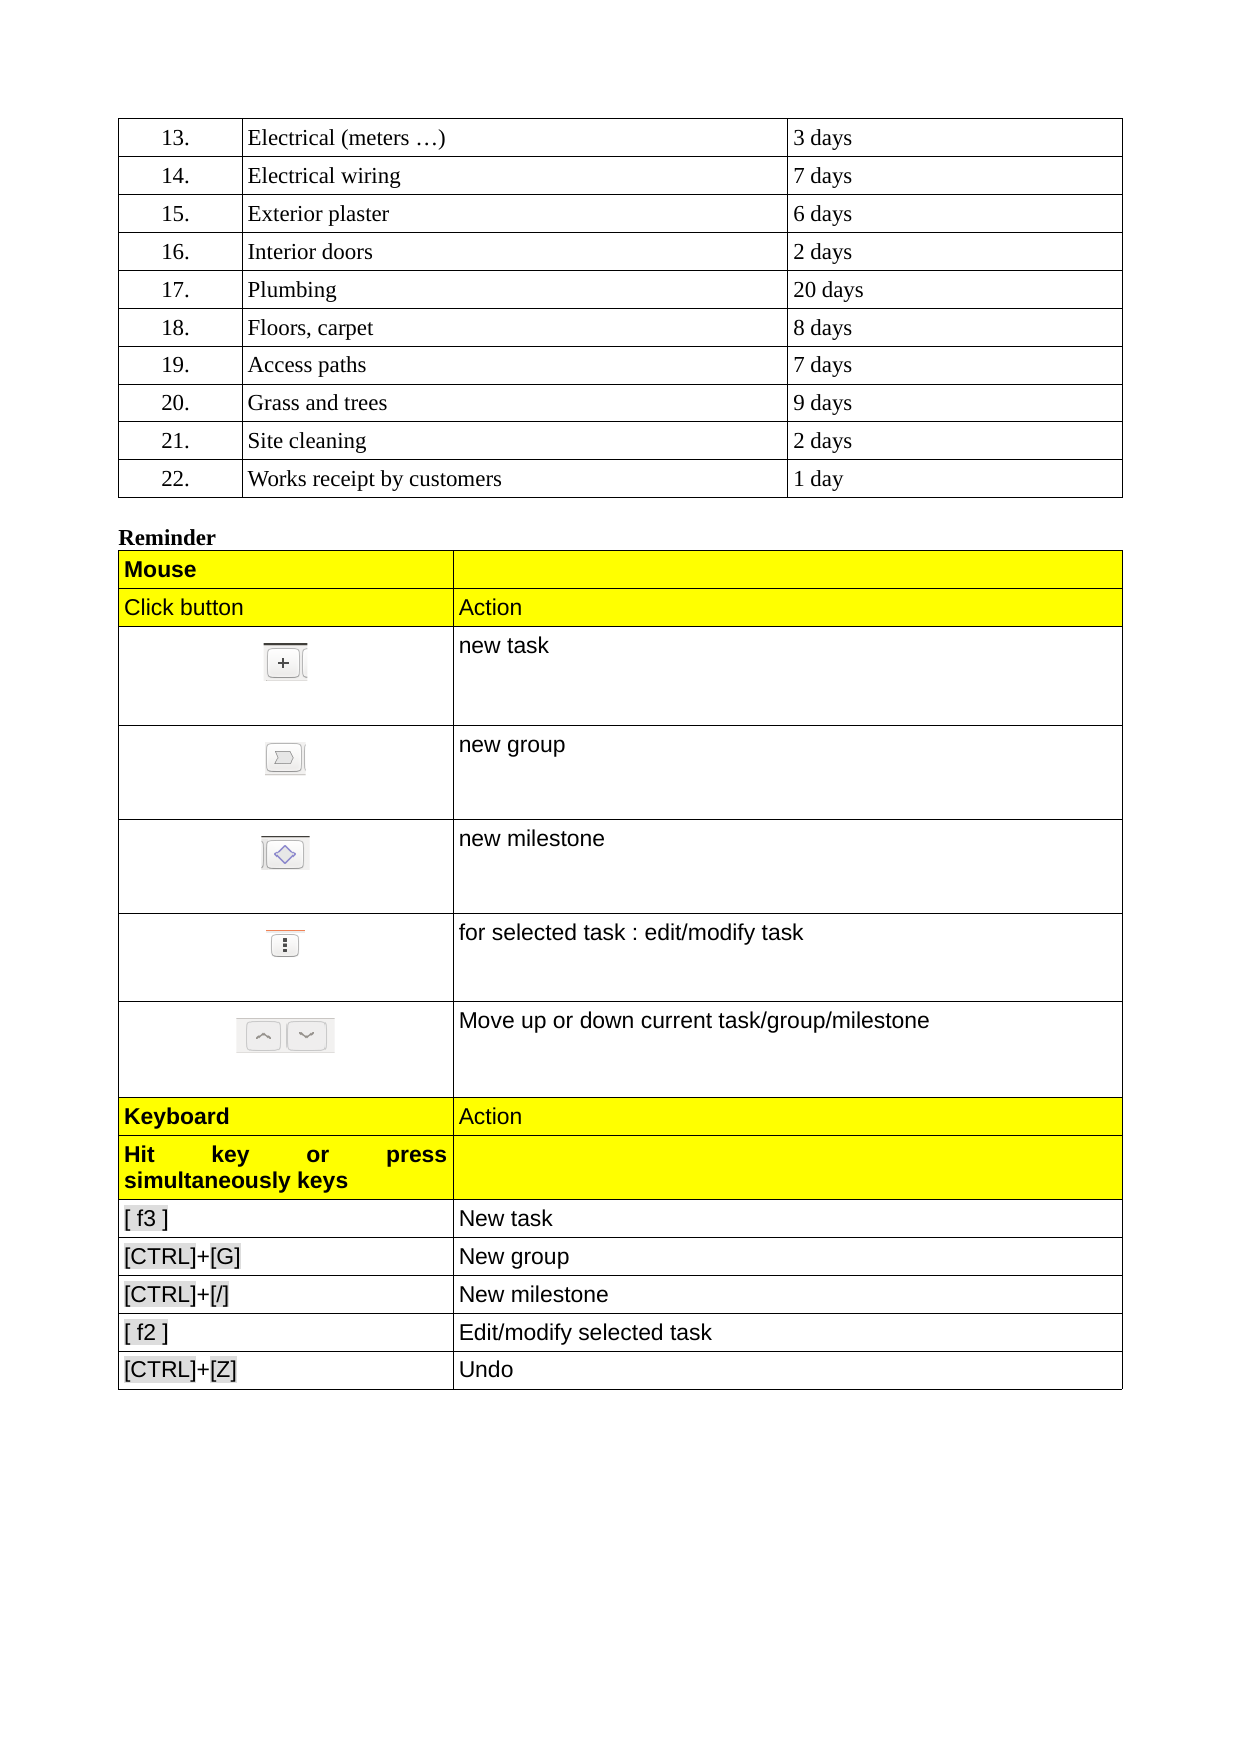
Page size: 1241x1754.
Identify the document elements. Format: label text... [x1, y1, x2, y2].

table_cell [CTRL]+[Z] [119, 1352, 453, 1388]
table_cell New task [454, 1200, 1122, 1237]
table_cell 7 days [788, 347, 1122, 383]
table_cell Grass and trees [243, 385, 787, 421]
table_cell New milestone [454, 1276, 1122, 1313]
table_cell [119, 309, 242, 346]
table_cell Exterior plaster [243, 195, 787, 232]
picture [261, 836, 310, 870]
table_cell [119, 627, 453, 725]
picture [266, 930, 305, 958]
table_header Mouse [119, 551, 453, 588]
table_cell Keyboard [119, 1098, 453, 1135]
table_cell [119, 1002, 453, 1097]
table_cell Interior doors [243, 233, 787, 270]
table_cell New group [454, 1238, 1122, 1275]
table_cell Electrical (meters …) [243, 119, 787, 156]
table_cell Action [454, 589, 1122, 626]
table_cell 2 days [788, 422, 1122, 459]
picture [263, 643, 308, 681]
table_cell [119, 385, 242, 421]
table_cell [119, 726, 453, 819]
table_cell Site cleaning [243, 422, 787, 459]
table_cell [CTRL]+[G] [119, 1238, 453, 1275]
table_cell [119, 157, 242, 194]
table_cell [119, 271, 242, 308]
table_cell Click button [119, 589, 453, 626]
table_cell Electrical wiring [243, 157, 787, 194]
table_cell for selected task : edit/modify task [454, 914, 1122, 1001]
table_cell [119, 347, 242, 383]
table_cell 9 days [788, 385, 1122, 421]
table_cell Hit key or press simultaneously keys [119, 1136, 453, 1199]
table_cell [119, 422, 242, 459]
table_cell [CTRL]+[/] [119, 1276, 453, 1313]
table_cell new task [454, 627, 1122, 725]
table_cell Undo [454, 1352, 1122, 1388]
text Reminder [118, 524, 1122, 550]
table_header [454, 551, 1122, 588]
table_cell Plumbing [243, 271, 787, 308]
table_cell Edit/modify selected task [454, 1314, 1122, 1351]
table_cell [119, 460, 242, 497]
table_cell Action [454, 1098, 1122, 1135]
table_cell 2 days [788, 233, 1122, 270]
picture [236, 1018, 335, 1053]
table_cell 20 days [788, 271, 1122, 308]
table_cell [119, 119, 242, 156]
table_cell Access paths [243, 347, 787, 383]
table_cell [119, 195, 242, 232]
table_cell [119, 914, 453, 1001]
table_cell 6 days [788, 195, 1122, 232]
picture [265, 742, 306, 776]
table_cell Floors, carpet [243, 309, 787, 346]
table_cell 7 days [788, 157, 1122, 194]
table_cell 3 days [788, 119, 1122, 156]
table_cell 1 day [788, 460, 1122, 497]
table_cell [454, 1136, 1122, 1199]
table_cell Works receipt by customers [243, 460, 787, 497]
table_cell [ f3 ] [119, 1200, 453, 1237]
table_cell 8 days [788, 309, 1122, 346]
table_cell [119, 820, 453, 913]
table_cell Move up or down current task/group/milestone [454, 1002, 1122, 1097]
table_cell new group [454, 726, 1122, 819]
table_cell [ f2 ] [119, 1314, 453, 1351]
table_cell new milestone [454, 820, 1122, 913]
table_cell [119, 233, 242, 270]
